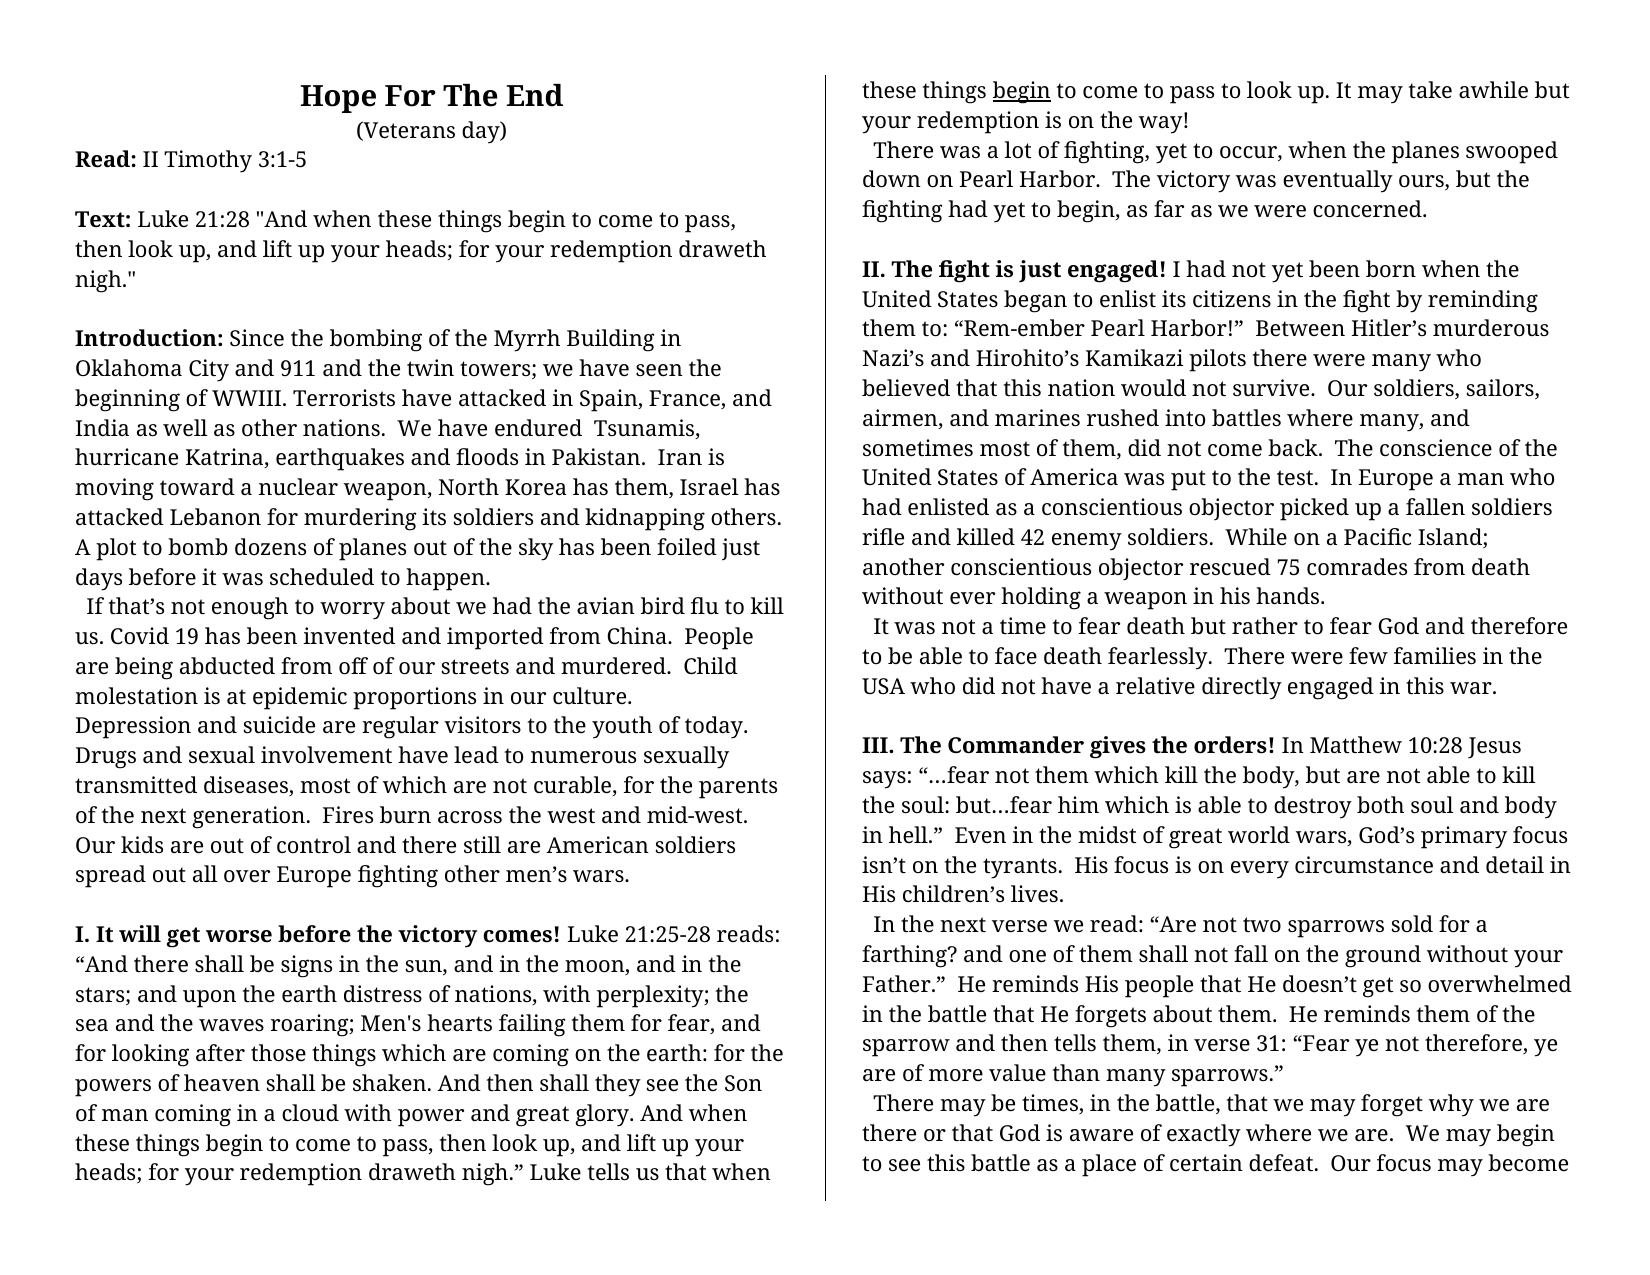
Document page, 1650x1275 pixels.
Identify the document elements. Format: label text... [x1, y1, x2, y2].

text There may be times, in the battle, that we may forget why we are there or that God is aware of exactly where we are. We may begin to see this battle as a place of certain defeat. Our focus may become [862, 1088, 1575, 1177]
text I. It will get worse before the victory comes! Luke 21:25-28 reads: “And there shall be signs in the sun, and in the moon, and in the stars; and upon the earth distress of nations, with perplexity; the sea and the waves roaring; Men's hearts failing them for fear, and for looking after those things which are coming on the earth: for the powers of heaven shall be shaken. And then shall they see the Son of man coming in a cloud with power and great glory. And when these things begin to come to pass, then look up, and lift up your heads; for your redemption draweth nigh.” Luke tells us that when [75, 919, 788, 1187]
text Read: II Timothy 3:1-5 [75, 144, 788, 174]
text In the next verse we read: “Are not two sparrows sold for a farthing? and one of them shall not fall on the ground without your Father.” He reminds His people that He doesn’t get so overwhelmed in the battle that He forgets about them. He reminds them of the sparrow and then tells them, in verse 31: “Fear ye not therefore, ye are of more value than many sparrows.” [862, 909, 1575, 1088]
text these things begin to come to pass to look up. It may take awhile but your redemption is on the way! [862, 75, 1575, 134]
text (Veterans day) [75, 115, 788, 144]
text Depression and suicide are regular visitors to the youth of today. Drugs and sexual involvement have lead to numerous sexually transmitted diseases, most of which are not curable, for the parents of the next generation. Fires burn across the west and mid-west. Our kids are out of control and there still are American soldiers spread out all over Europe fighting other men’s wars. [75, 711, 788, 889]
text Hope For The End [75, 75, 788, 115]
text There was a lot of fighting, yet to occur, when the planes swooped down on Pearl Harbor. The victory was eventually ours, but the fighting had yet to begin, as far as we were concerned. [862, 134, 1575, 224]
text It was not a time to fear death but rather to fear God and therefore to be able to face death fearlessly. There were few families in the USA who did not have a relative directly engaged in this war. [862, 611, 1575, 701]
text III. The Commander gives the orders! In Matthew 10:28 Jesus says: “…fear not them which kill the body, but are not able to kill the soul: but…fear him which is able to destroy both soul and body in hell.” Even in the midst of great world wars, God’s primary focus isn’t on the tyrants. His focus is on every circumstance and detail in His children’s lives. [862, 730, 1575, 909]
text II. The fight is just engaged! I had not yet been born when the United States began to enlist its citizens in the fight by reminding them to: “Rem-ember Pearl Harbor!” Between Hitler’s murderous Nazi’s and Hirohito’s Kamikazi pilots there were many who believed that this nation would not survive. Our soldiers, sailors, airmen, and marines rushed into battles where many, and sometimes most of them, did not come back. The conscience of the United States of America was put to the test. In Europe a man who had enlisted as a conscientious objector picked up a fallen soldiers rifle and killed 42 enemy soldiers. While on a Pacific Island; another conscientious objector rescued 75 comrades from death without ever holding a weapon in his hands. [862, 254, 1575, 611]
text If that’s not enough to worry about we had the avian bird flu to kill us. Covid 19 has been invented and imported from China. People are being abducted from off of our streets and murdered. Child molestation is at epidemic proportions in our culture. [75, 591, 788, 711]
text Text: Luke 21:28 "And when these things begin to come to pass, then look up, and lift up your heads; for your redemption draweth nigh." [75, 204, 788, 293]
text Introduction: Since the bombing of the Myrrh Building in Oklahoma City and 911 and the twin towers; we have seen the beginning of WWIII. Terrorists have attacked in Spain, France, and India as well as other nations. We have endured Tsunamis, hurricane Katrina, earthquakes and floods in Pakistan. Iran is moving toward a nuclear weapon, North Korea has them, Israel has attacked Lebanon for murdering its soldiers and kidnapping others. A plot to bomb dozens of planes out of the sky has been foiled just days before it was scheduled to happen. [75, 323, 788, 591]
